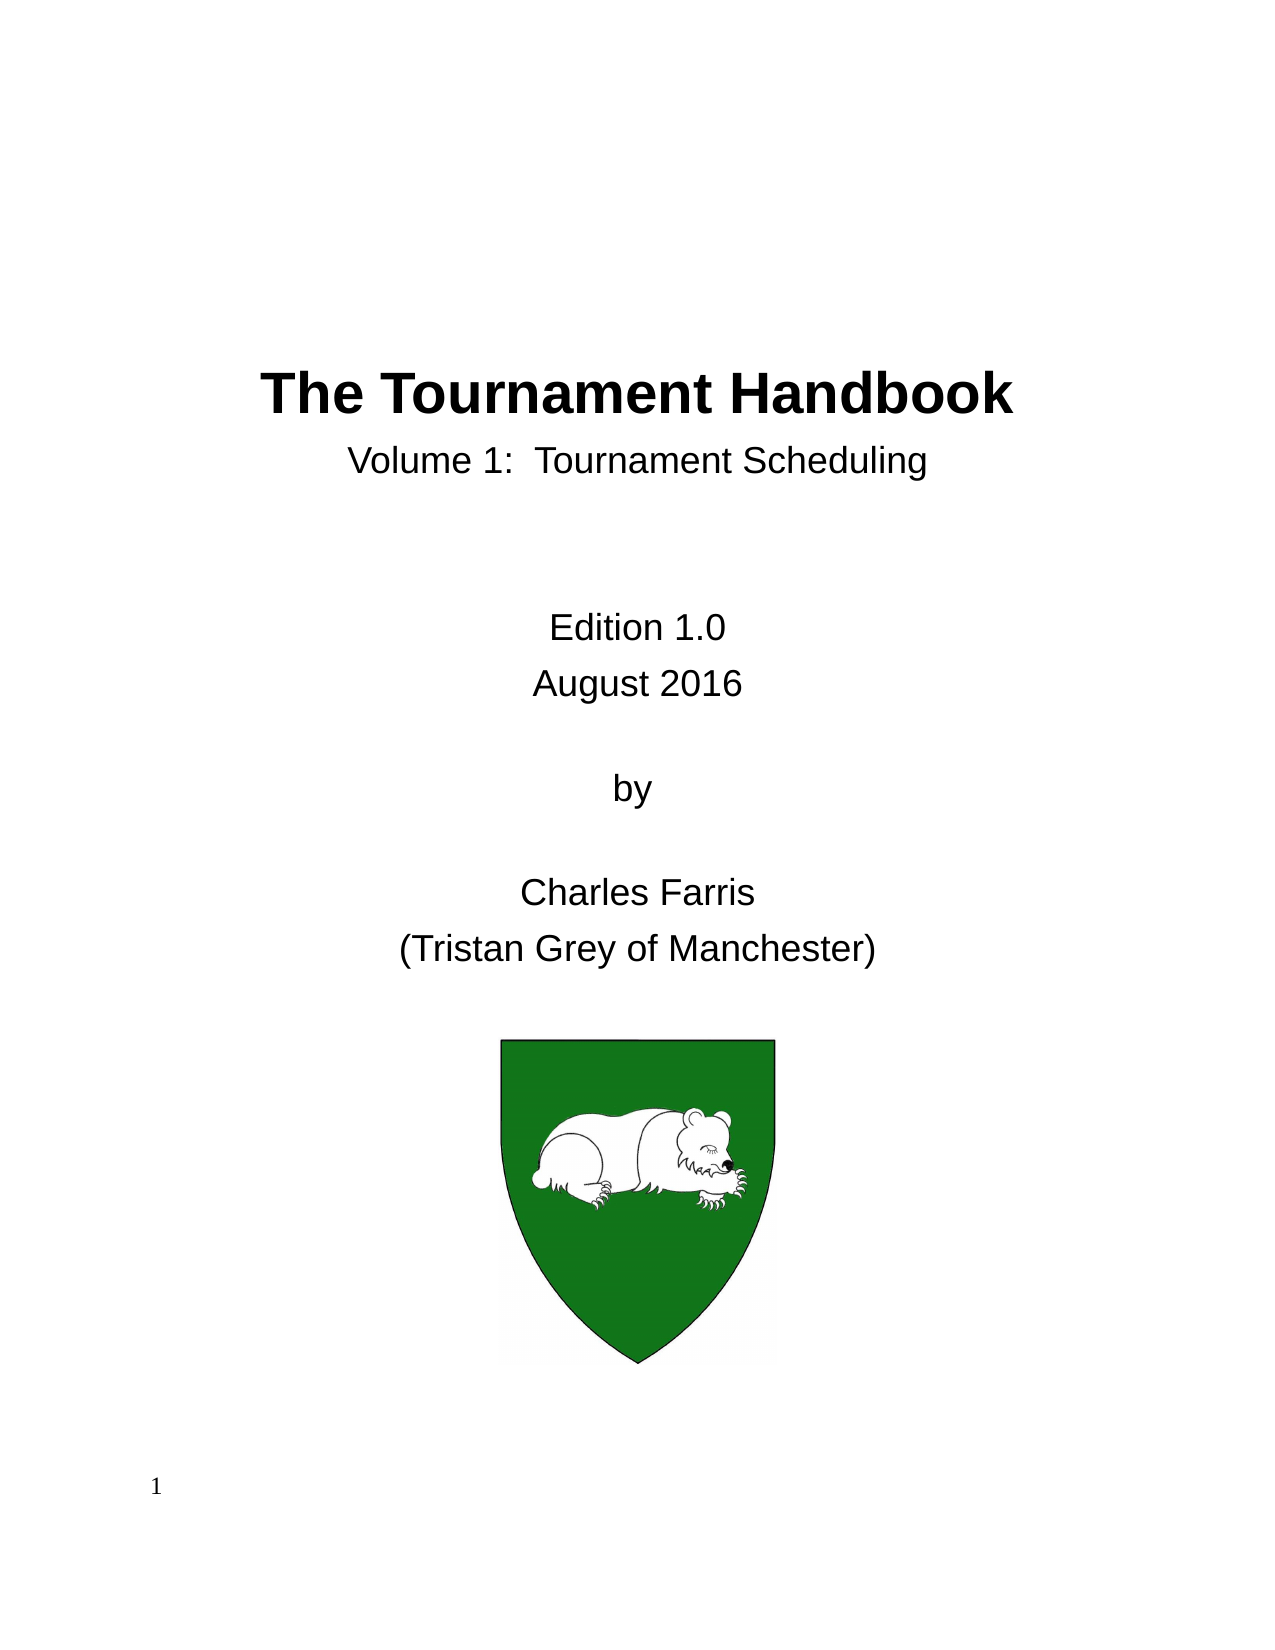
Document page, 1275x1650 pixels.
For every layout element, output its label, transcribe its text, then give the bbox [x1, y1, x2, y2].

subtitle August 2016 [150, 661, 1125, 704]
subtitle (Tristan Grey of Manchester) [150, 926, 1125, 969]
subtitle Charles Farris [150, 871, 1125, 914]
title The Tournament Handbook [150, 359, 1125, 426]
subtitle by [150, 766, 1125, 809]
picture [498, 1037, 777, 1365]
subtitle Volume 1: Tournament Scheduling [150, 439, 1125, 482]
subtitle Edition 1.0 [150, 606, 1125, 649]
